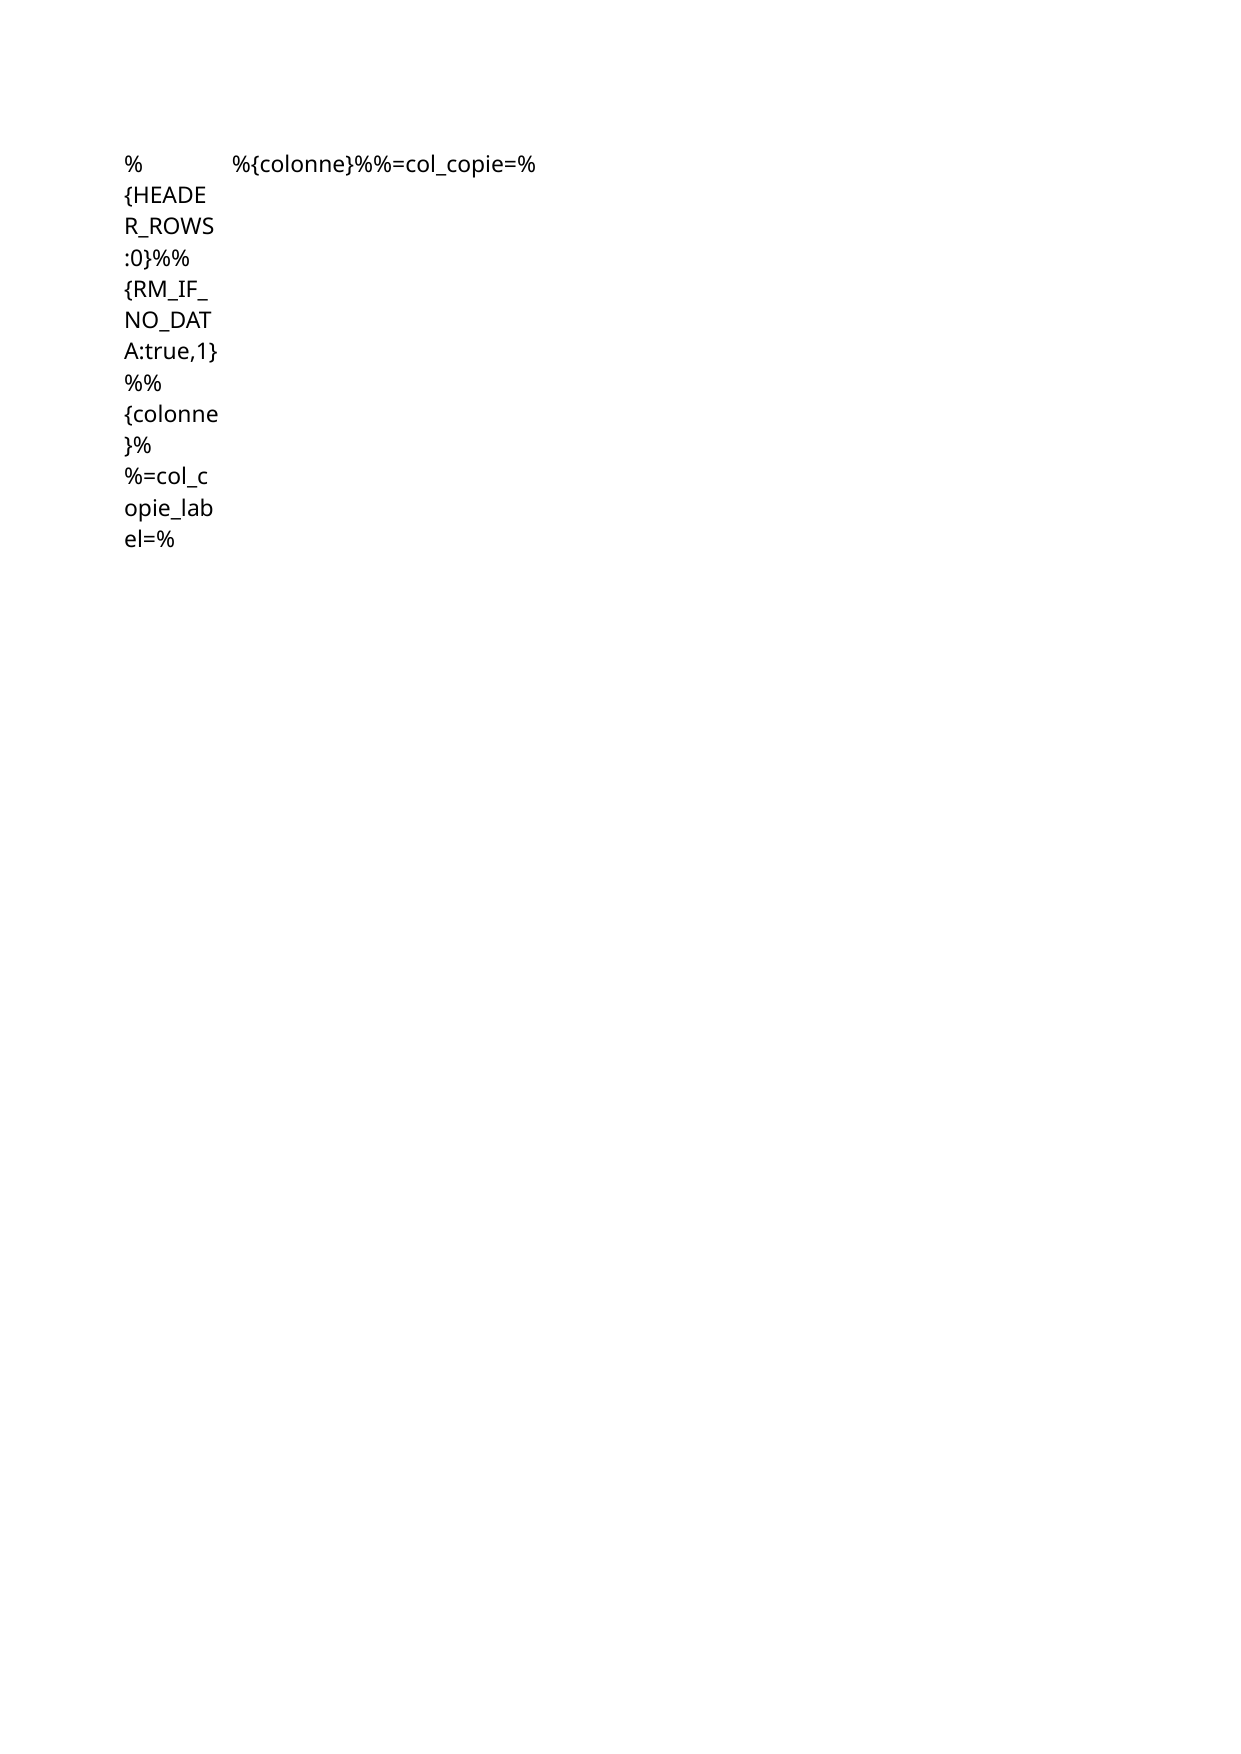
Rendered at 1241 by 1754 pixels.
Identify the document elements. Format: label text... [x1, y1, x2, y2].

table_header %{colonne}%%=col_copie=% [226, 142, 1118, 572]
table_header %{HEADER_ROWS:0}%%{RM_IF_NO_DATA:true,1}%%{colonne}%%=col_copie_label=% [118, 142, 226, 572]
